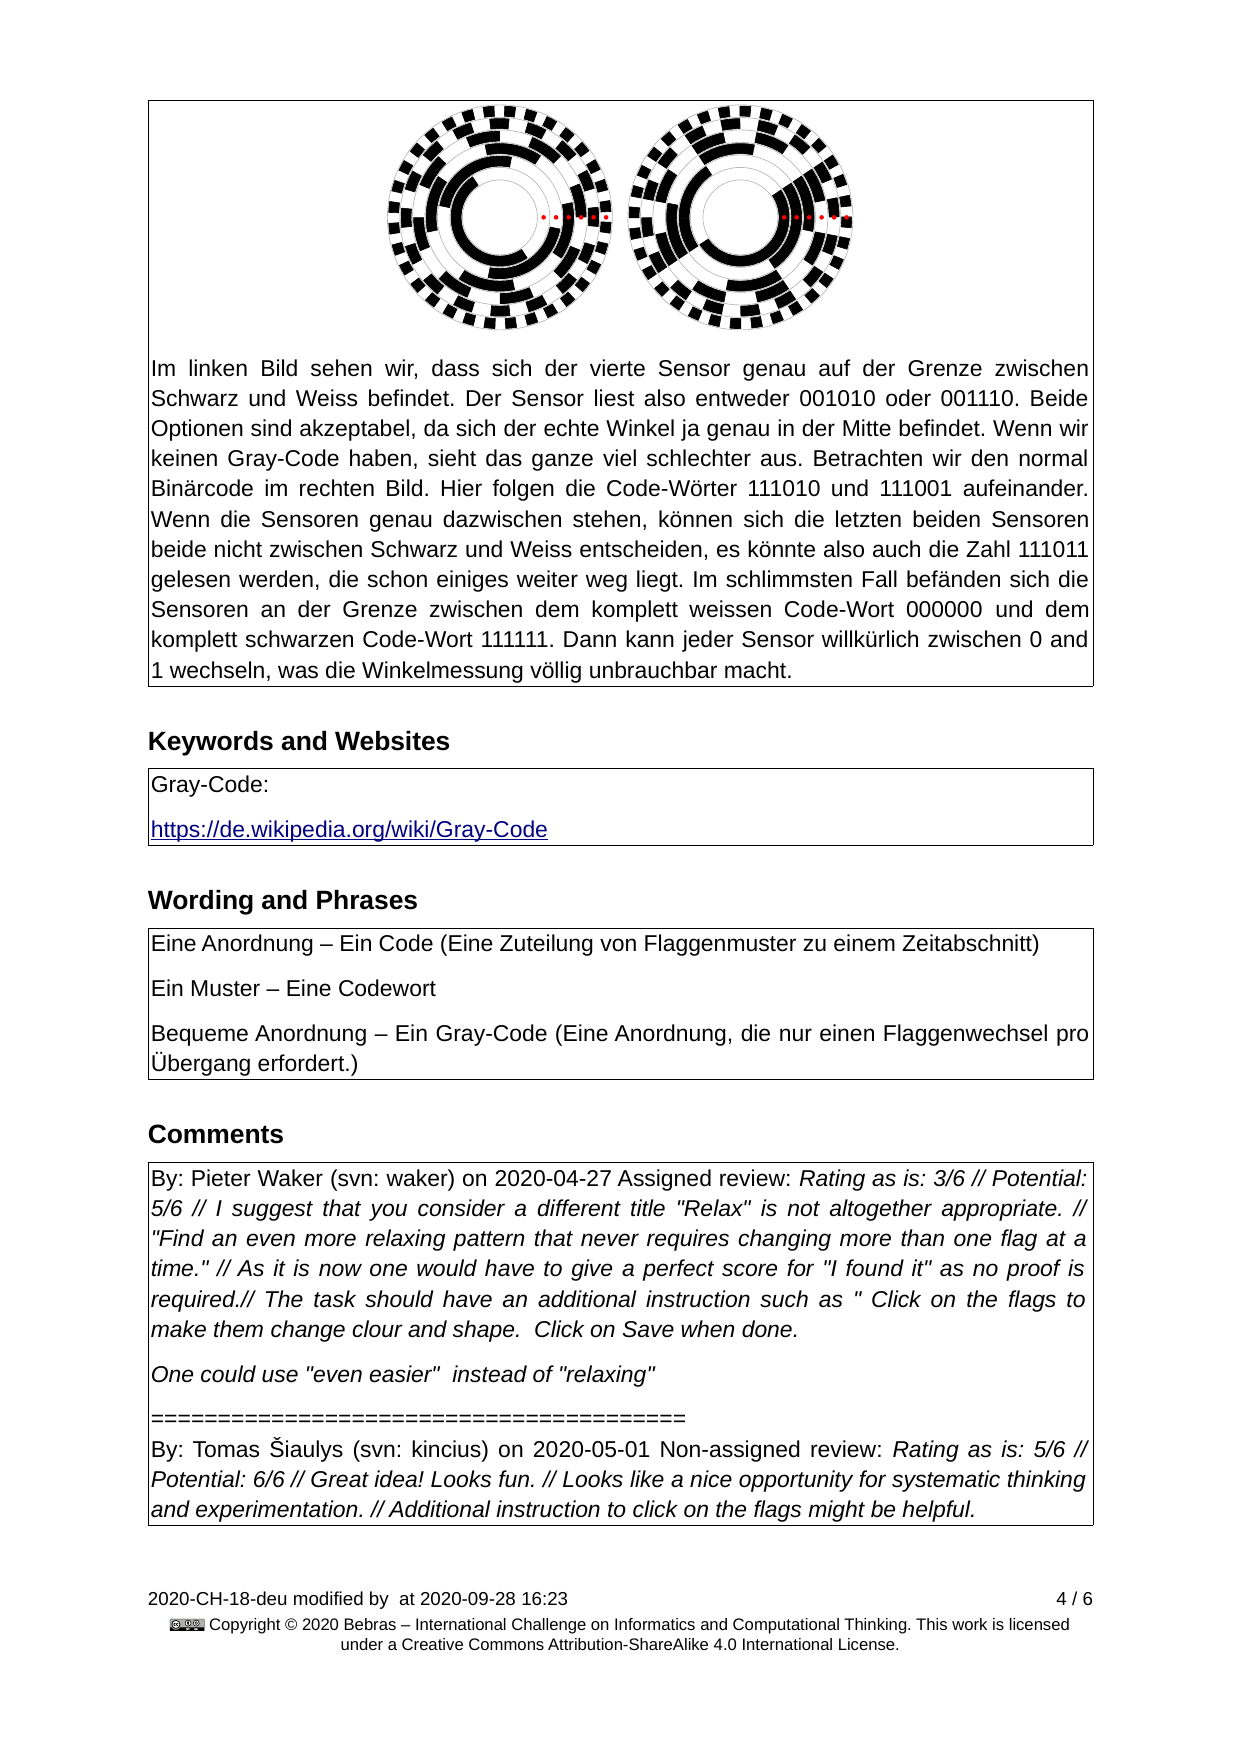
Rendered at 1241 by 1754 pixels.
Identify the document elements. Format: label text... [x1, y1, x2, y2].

text By: Pieter Waker (svn: waker) on 2020-04-27 Assigned review: Rating as is: 3/6 // Potential: 5/6 // I suggest that you consider a different title "Relax" is not altogether appropriate. // "Find an even more relaxing pattern that never requires changing more than one flag at a time." // As it is now one would have to give a perfect score for "I found it" as no proof is required.// The task should have an additional instruction such as " Click on the flags to make them change clour and shape. Click on Save when done. [149, 1163, 1093, 1342]
subtitle Keywords and Websites [148, 725, 1093, 756]
text Bequeme Anordnung – Ein Gray-Code (Eine Anordnung, die nur einen Flaggenwechsel pro Übergang erfordert.) [149, 1017, 1093, 1079]
text Ein Muster – Eine Codewort [149, 972, 1093, 1002]
text Gray-Code: [149, 769, 1093, 797]
subtitle Comments [148, 1119, 1093, 1149]
text https://de.wikipedia.org/wiki/Gray-Code [149, 813, 1093, 845]
subtitle Wording and Phrases [148, 884, 1093, 915]
text ======================================== By: Tomas Šiaulys (svn: kincius) on 2020-05-01 Non-assigned review: Rating as is: 5/6 // Potential: 6/6 // Great idea! Looks fun. // Looks like a nice opportunity for systematic thinking and experimentation. // Additional instruction to click on the flags might be helpful. [149, 1402, 1093, 1525]
text Eine Anordnung – Ein Code (Eine Zuteilung von Flaggenmuster zu einem Zeitabschnitt) [149, 929, 1093, 957]
text One could use "even easier" instead of "relaxing" [149, 1357, 1093, 1387]
text Im linken Bild sehen wir, dass sich der vierte Sensor genau auf der Grenze zwischen Schwarz und Weiss befindet. Der Sensor liest also entweder 001010 oder 001110. Beide Optionen sind akzeptabel, da sich der echte Winkel ja genau in der Mitte befindet. Wenn wir keinen Gray-Code haben, sieht das ganze viel schlechter aus. Betrachten wir den normal Binärcode im rechten Bild. Hier folgen die Code-Wörter 111010 und 111001 aufeinander. Wenn die Sensoren genau dazwischen stehen, können sich die letzten beiden Sensoren beide nicht zwischen Schwarz und Weiss entscheiden, es könnte also auch die Zahl 111011 gelesen werden, die schon einiges weiter weg liegt. Im schlimmsten Fall befänden sich die Sensoren an der Grenze zwischen dem komplett weissen Code-Wort 000000 und dem komplett schwarzen Code-Wort 111111. Dann kann jeder Sensor willkürlich zwischen 0 and 1 wechseln, was die Winkelmessung völlig unbrauchbar macht. [149, 352, 1093, 686]
